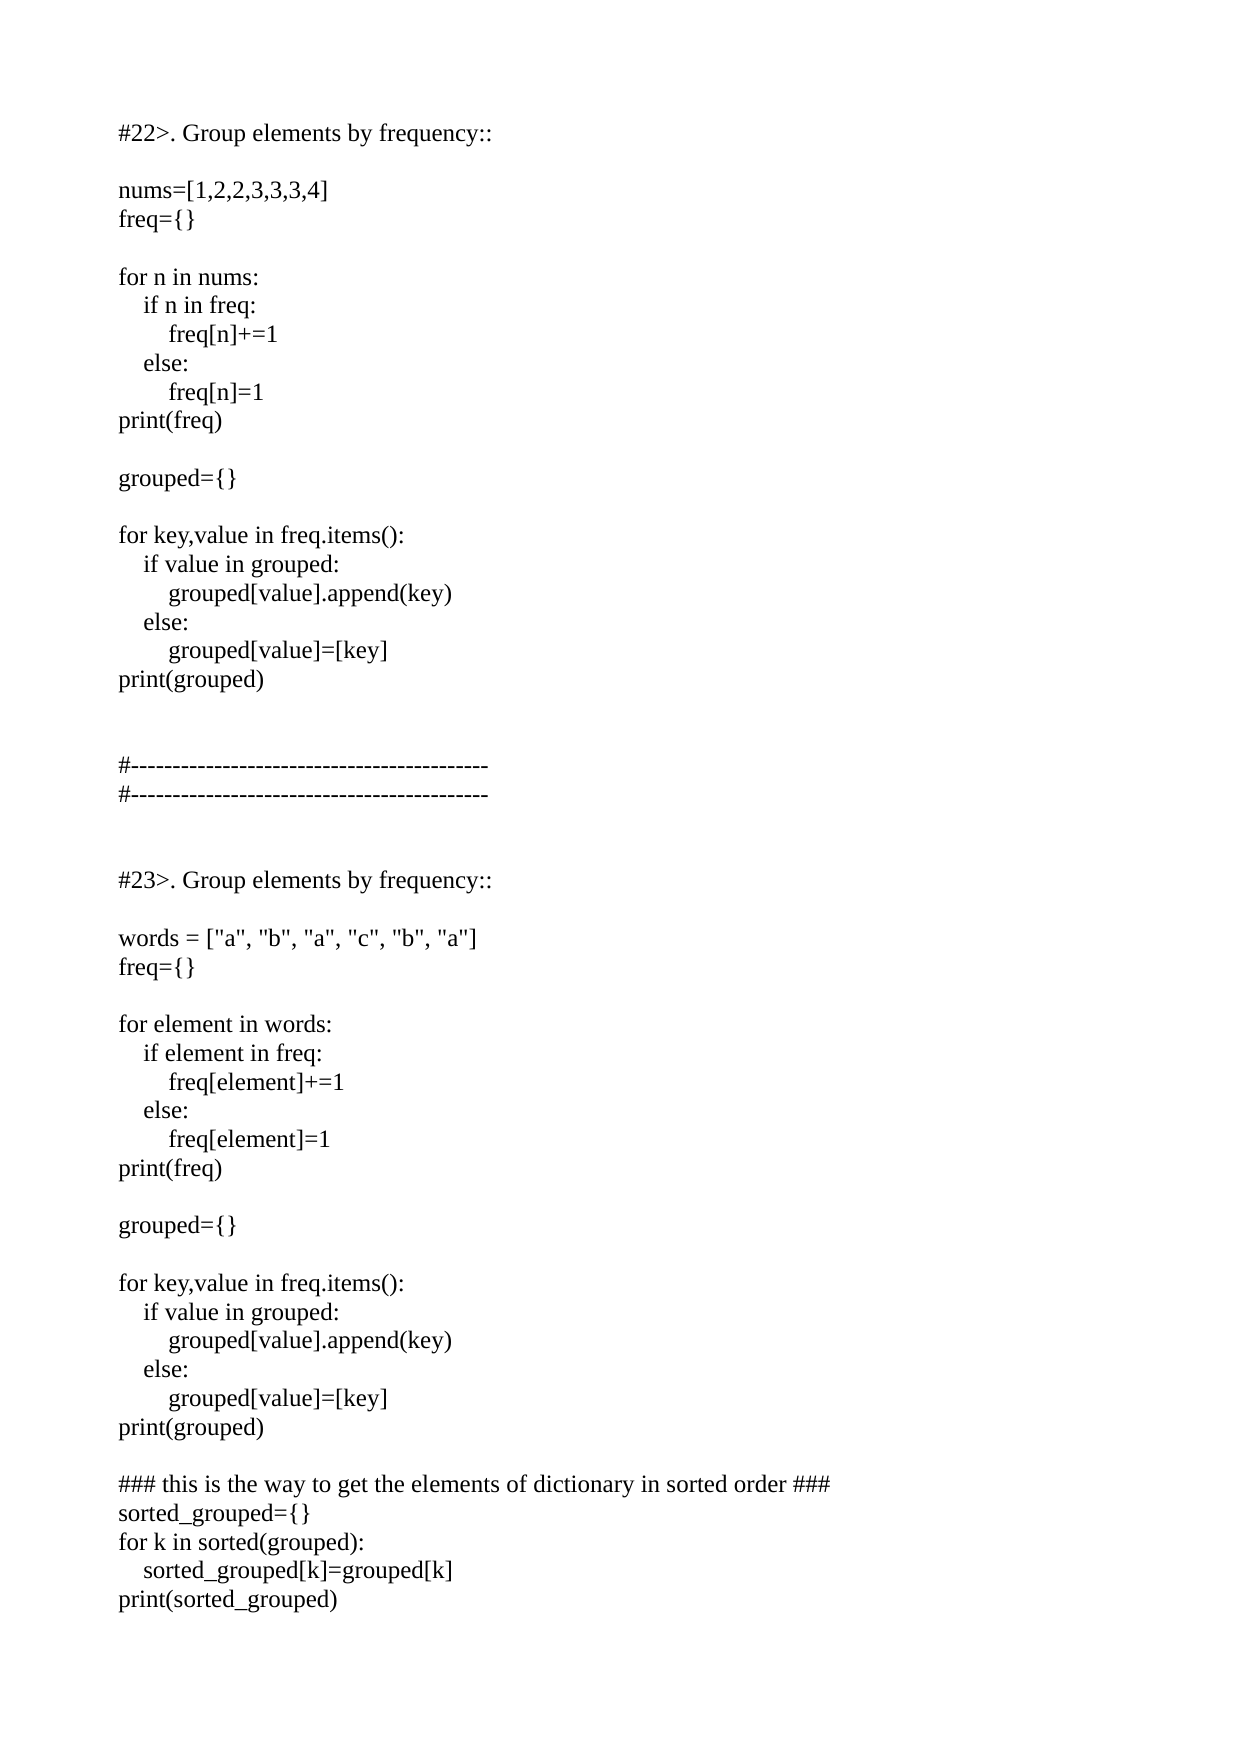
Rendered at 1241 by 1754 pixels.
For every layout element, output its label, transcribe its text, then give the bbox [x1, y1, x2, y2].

text for n in nums: [118, 262, 1122, 291]
text freq={} [118, 952, 1122, 981]
text else: [118, 607, 1122, 636]
text print(grouped) [118, 1412, 1122, 1441]
text #23>. Group elements by frequency:: [118, 866, 1122, 894]
text for element in words: [118, 1009, 1122, 1038]
text if n in freq: [118, 291, 1122, 319]
text sorted_grouped={} [118, 1498, 1122, 1527]
text if value in grouped: [118, 549, 1122, 578]
text freq={} [118, 204, 1122, 233]
text grouped[value].append(key) [118, 1326, 1122, 1354]
text print(freq) [118, 1153, 1122, 1182]
text ### this is the way to get the elements of dictionary in sorted order ### [118, 1469, 1122, 1498]
text grouped={} [118, 463, 1122, 492]
text grouped[value]=[key] [118, 1383, 1122, 1412]
text grouped[value].append(key) [118, 578, 1122, 607]
text for k in sorted(grouped): [118, 1527, 1122, 1556]
text freq[element]=1 [118, 1124, 1122, 1153]
text else: [118, 348, 1122, 377]
text freq[element]+=1 [118, 1067, 1122, 1096]
text freq[n]+=1 [118, 319, 1122, 348]
text grouped[value]=[key] [118, 636, 1122, 664]
text for key,value in freq.items(): [118, 521, 1122, 549]
text if value in grouped: [118, 1297, 1122, 1326]
text print(sorted_grouped) [118, 1584, 1122, 1613]
text words = ["a", "b", "a", "c", "b", "a"] [118, 923, 1122, 952]
text sorted_grouped[k]=grouped[k] [118, 1556, 1122, 1584]
text else: [118, 1096, 1122, 1124]
text print(grouped) [118, 664, 1122, 693]
text grouped={} [118, 1211, 1122, 1239]
text #------------------------------------------- [118, 751, 1122, 779]
text for key,value in freq.items(): [118, 1268, 1122, 1297]
text print(freq) [118, 406, 1122, 434]
text if element in freq: [118, 1038, 1122, 1067]
text else: [118, 1354, 1122, 1383]
text nums=[1,2,2,3,3,3,4] [118, 176, 1122, 204]
text #22>. Group elements by frequency:: [118, 118, 1122, 147]
text #------------------------------------------- [118, 779, 1122, 808]
text freq[n]=1 [118, 377, 1122, 406]
